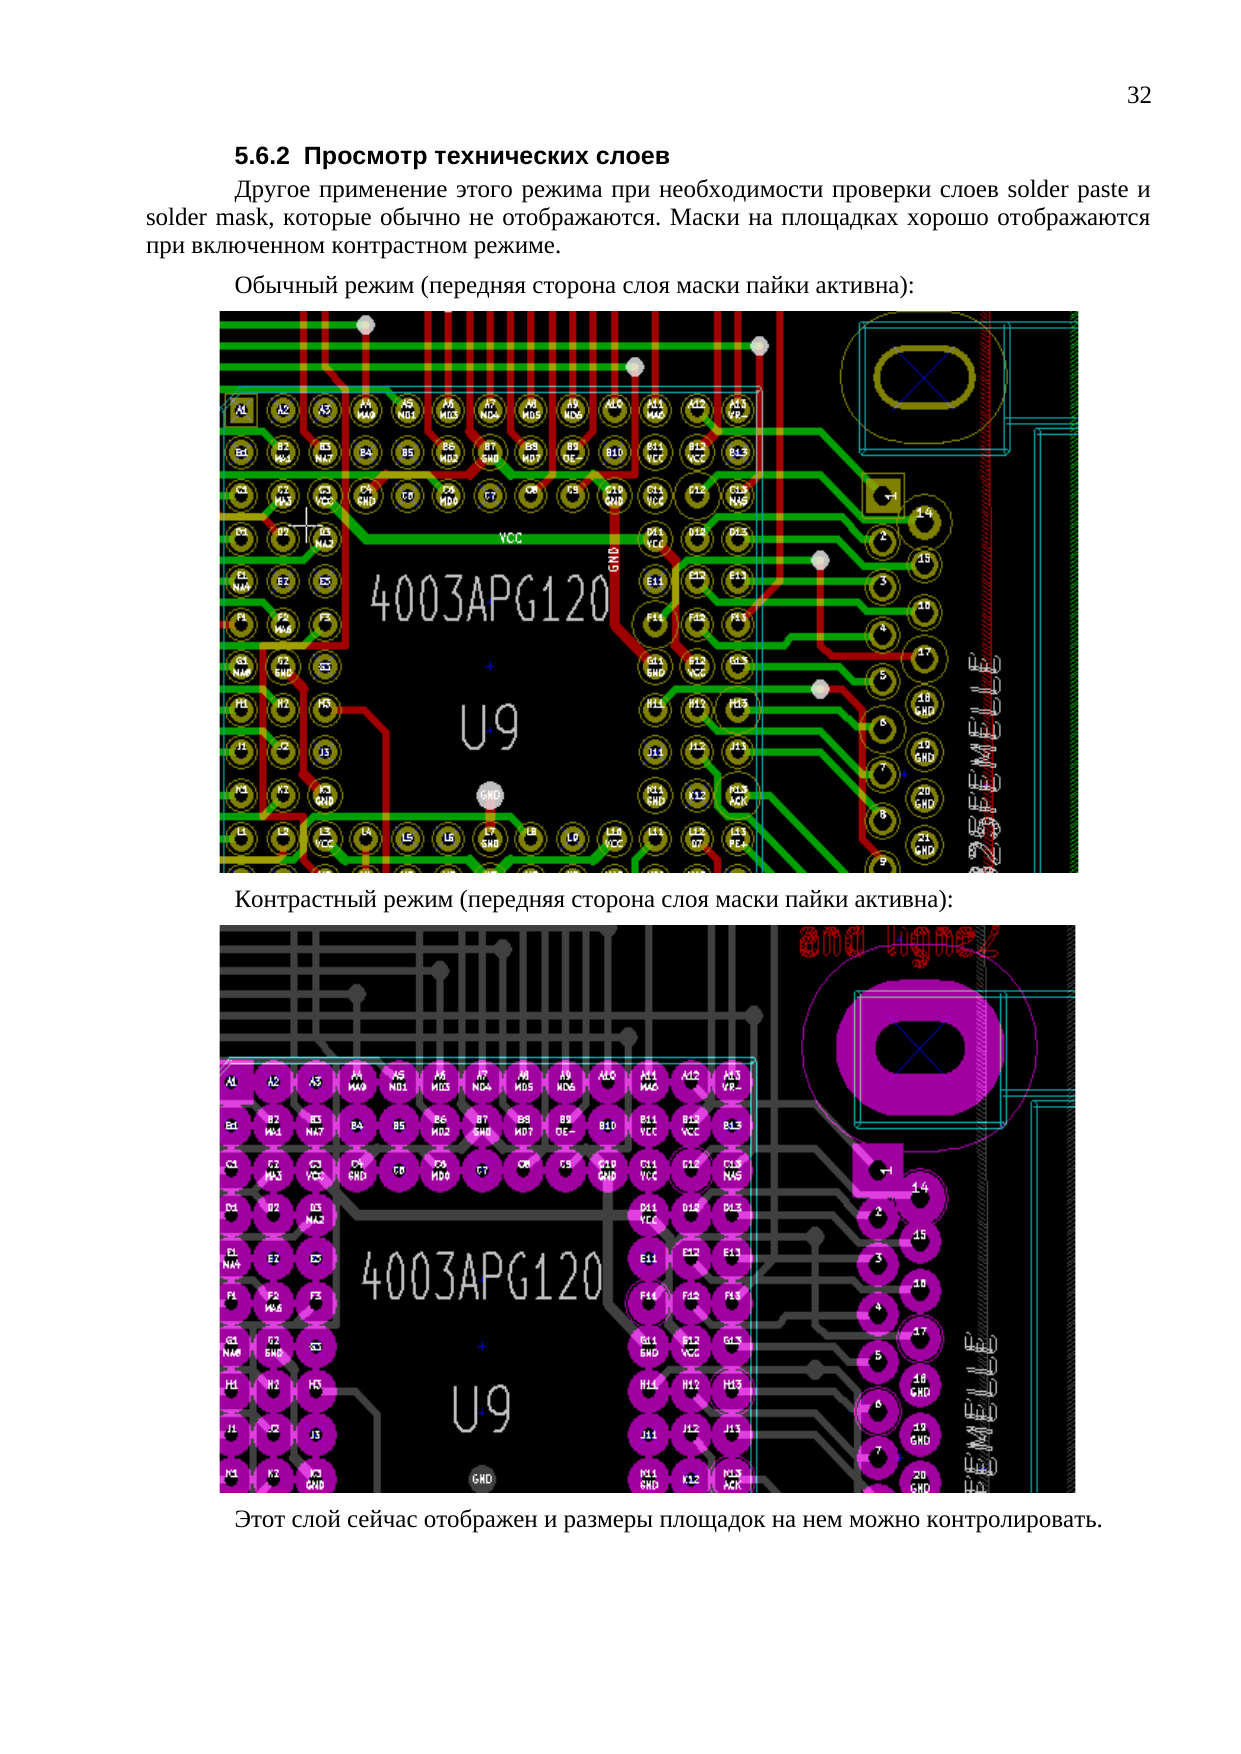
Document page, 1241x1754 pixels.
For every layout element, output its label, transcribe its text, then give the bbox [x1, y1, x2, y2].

text Другое применение этого режима при необходимости проверки слоев solder paste и solder mask, которые обычно не отображаются. Маски на площадках хорошо отображаются при включенном контрастном режиме. [146, 176, 1152, 259]
subtitle Просмотр технических слоев [146, 142, 1152, 170]
text Этот слой сейчас отображен и размеры площадок на нем можно контролировать. [146, 1505, 1152, 1533]
text Обычный режим (передняя сторона слоя маски пайки активна): [146, 271, 1152, 299]
text Контрастный режим (передняя сторона слоя маски пайки активна): [146, 885, 1152, 912]
picture [219, 311, 1079, 873]
picture [219, 925, 1076, 1493]
